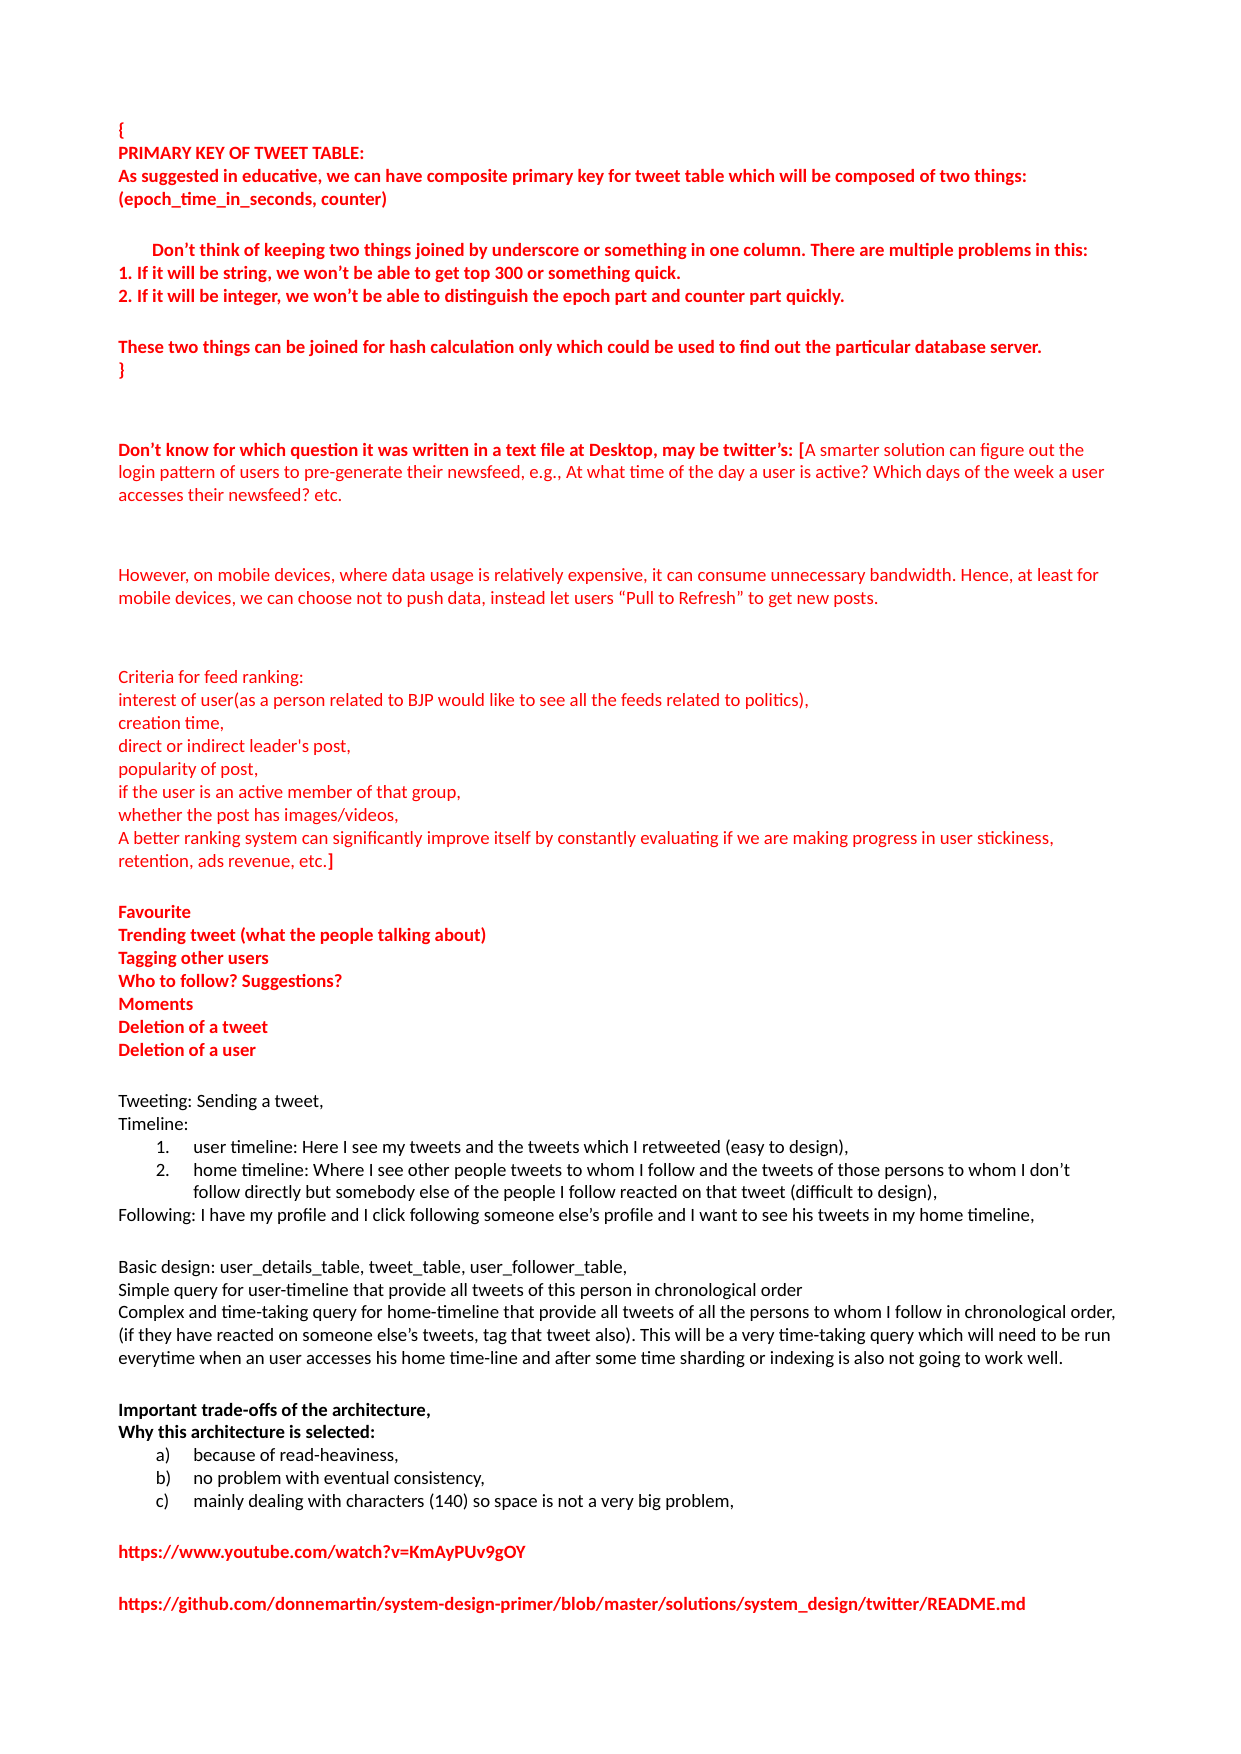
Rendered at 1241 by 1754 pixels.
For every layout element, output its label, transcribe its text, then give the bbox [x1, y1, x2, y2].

text { [118, 118, 1122, 141]
text Who to follow? Suggestions? [118, 969, 1122, 992]
text Trending tweet (what the people talking about) [118, 923, 1122, 946]
text Why this architecture is selected: [118, 1421, 1122, 1443]
text PRIMARY KEY OF TWEET TABLE: [118, 141, 1122, 164]
text Deletion of a user [118, 1038, 1122, 1061]
text if the user is an active member of that group, [118, 780, 1122, 803]
text Tweeting: Sending a tweet, [118, 1089, 1122, 1112]
text creation time, [118, 711, 1122, 734]
list no problem with eventual consistency, [156, 1466, 1122, 1489]
text Criteria for feed ranking: [118, 666, 1122, 688]
list home timeline: Where I see other people tweets to whom I follow and the tweets of those persons to whom I don’t follow directly but somebody else of the people I follow reacted on that tweet (difficult to design), [156, 1158, 1122, 1203]
text https://github.com/donnemartin/system-design-primer/blob/master/solutions/system_design/twitter/README.md [118, 1592, 1122, 1615]
list mainly dealing with characters (140) so space is not a very big problem, [156, 1489, 1122, 1512]
text 2. If it will be integer, we won’t be able to distinguish the epoch part and counter part quickly. [118, 284, 1122, 307]
text Don’t know for which question it was written in a text file at Desktop, may be twitter’s: [A smarter solution can figure out the login pattern of users to pre-generate their newsfeed, e.g., At what time of the day a user is active? Which days of the week a user accesses their newsfeed? etc. [118, 438, 1122, 506]
text As suggested in educative, we can have composite primary key for tweet table which will be composed of two things: (epoch_time_in_seconds, counter) [118, 164, 1122, 210]
text These two things can be joined for hash calculation only which could be used to find out the particular database server. [118, 335, 1122, 358]
text However, on mobile devices, where data usage is relatively expensive, it can consume unnecessary bandwidth. Hence, at least for mobile devices, we can choose not to push data, instead let users “Pull to Refresh” to get new posts. [118, 563, 1122, 609]
text Simple query for user-timeline that provide all tweets of this person in chronological order [118, 1278, 1122, 1301]
text popularity of post, [118, 757, 1122, 780]
text interest of user(as a person related to BJP would like to see all the feeds related to politics), [118, 688, 1122, 711]
text Following: I have my profile and I click following someone else’s profile and I want to see his tweets in my home timeline, [118, 1203, 1122, 1226]
text direct or indirect leader's post, [118, 734, 1122, 757]
text 1. If it will be string, we won’t be able to get top 300 or something quick. [118, 261, 1122, 284]
text Favourite [118, 900, 1122, 923]
text whether the post has images/videos, [118, 803, 1122, 826]
text Tagging other users [118, 946, 1122, 969]
text } [118, 358, 1122, 381]
text A better ranking system can significantly improve itself by constantly evaluating if we are making progress in user stickiness, retention, ads revenue, etc.] [118, 826, 1122, 872]
list user timeline: Here I see my tweets and the tweets which I retweeted (easy to design), [156, 1135, 1122, 1158]
text Basic design: user_details_table, tweet_table, user_follower_table, [118, 1255, 1122, 1278]
text Complex and time-taking query for home-timeline that provide all tweets of all the persons to whom I follow in chronological order, (if they have reacted on someone else’s tweets, tag that tweet also). This will be a very time-taking query which will need to be run everytime when an user accesses his home time-line and after some time sharding or indexing is also not going to work well. [118, 1301, 1122, 1369]
list because of read-heaviness, [156, 1443, 1122, 1466]
text https://www.youtube.com/watch?v=KmAyPUv9gOY [118, 1541, 1122, 1563]
text Deletion of a tweet [118, 1015, 1122, 1038]
text Timeline: [118, 1112, 1122, 1135]
text Don’t think of keeping two things joined by underscore or something in one column. There are multiple problems in this: [118, 238, 1122, 261]
text Important trade-offs of the architecture, [118, 1398, 1122, 1421]
text Moments [118, 992, 1122, 1015]
